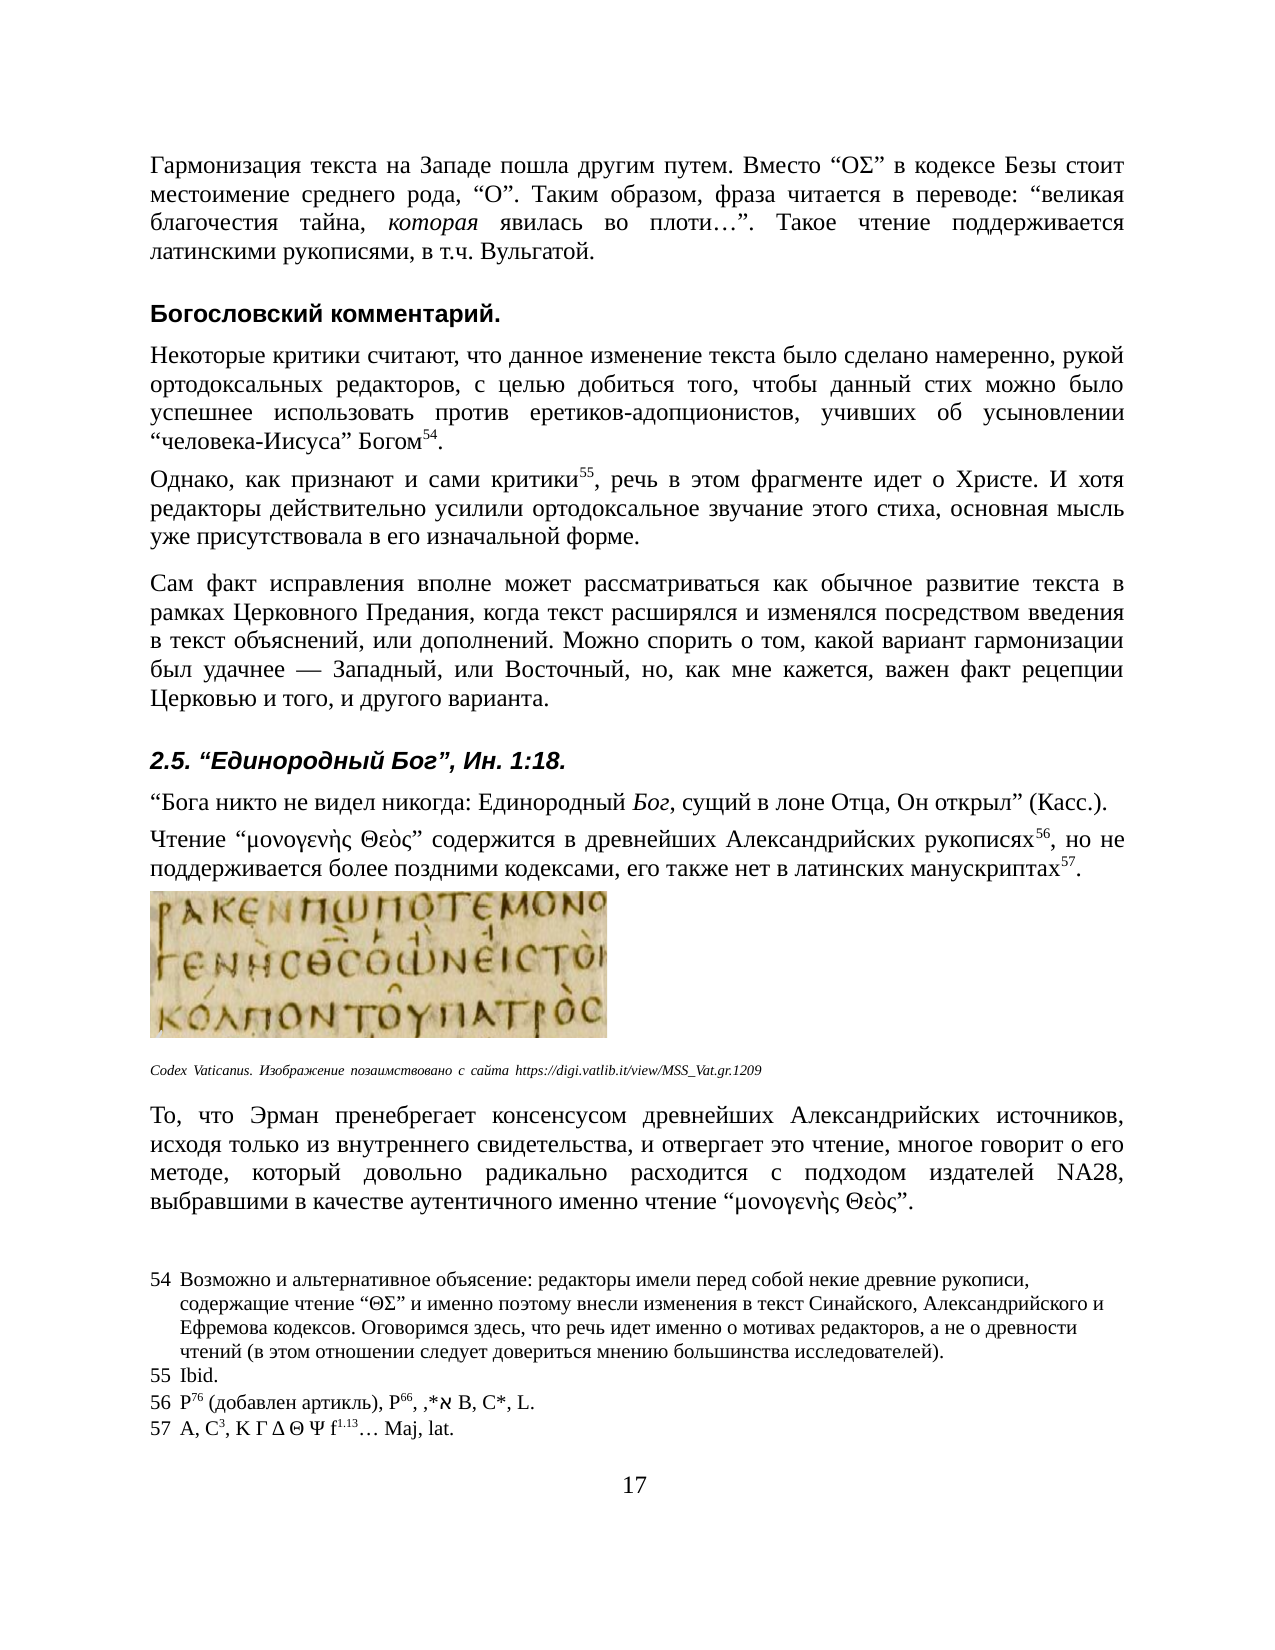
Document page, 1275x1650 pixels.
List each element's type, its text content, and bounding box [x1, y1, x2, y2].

text Однако, как признают и сами критики, речь в этом фрагменте идет о Христе. И хотя редакторы действительно усилили ортодоксальное звучание этого стиха, основная мысль уже присутствовала в его изначальной форме. [150, 464, 1125, 550]
text То, что Эрман пренебрегает консенсусом древнейших Александрийских источников, исходя только из внутреннего свидетельства, и отвергает это чтение, многое говорит о его методе, который довольно радикально расходится с подходом издателей NA28, выбравшими в качестве аутентичного именно чтение “μονογενὴς Θεὸς”. [150, 1100, 1125, 1215]
picture [150, 891, 608, 1038]
text P76 (добавлен артикль), P66, ,*א B, C*, L. [150, 1387, 1125, 1416]
text Ibid. [150, 1363, 1125, 1387]
text Чтение “μονογενὴς Θεὸς” содержится в древнейших Александрийских рукописях, но не поддерживается более поздними кодексами, его также нет в латинских манускриптах. [150, 824, 1125, 882]
subtitle Богословский комментарий. [150, 299, 1125, 327]
text Codex Vaticanus. Изображение позаимствовано с сайта https://digi.vatlib.it/view/MSS_Vat.gr.1209 [150, 1050, 1125, 1078]
text “Бога никто не видел никогда: Единородный Бог, сущий в лоне Отца, Он открыл” (Касс.). [150, 787, 1125, 816]
text Некоторые критики считают, что данное изменение текста было сделано намеренно, рукой ортодоксальных редакторов, с целью добиться того, чтобы данный стих можно было успешнее использовать против еретиков-адопционистов, учивших об усыновлении “человека-Иисуса” Богом. [150, 340, 1125, 455]
text A, C3, K Γ Δ Θ Ψ f1.13… Maj, lat. [150, 1416, 1125, 1440]
text Возможно и альтернативное объясение: редакторы имели перед собой некие древние рукописи, содержащие чтение “ΘΣ” и именно поэтому внесли изменения в текст Синайского, Александрийского и Ефремова кодексов. Оговоримся здесь, что речь идет именно о мотивах редакторов, а не о древности чтений (в этом отношении следует довериться мнению большинства исследователей). [150, 1267, 1125, 1363]
subtitle 2.5. “Единородный Бог”, Ин. 1:18. [150, 746, 1125, 774]
text Сам факт исправления вполне может рассматриваться как обычное развитие текста в рамках Церковного Предания, когда текст расширялся и изменялся посредством введения в текст объяснений, или дополнений. Можно спорить о том, какой вариант гармонизации был удачнее — Западный, или Восточный, но, как мне кажется, важен факт рецепции Церковью и того, и другого варианта. [150, 568, 1125, 712]
text Гармонизация текста на Западе пошла другим путем. Вместо “ΟΣ” в кодексе Безы стоит местоимение среднего рода, “Ο”. Таким образом, фраза читается в переводе: “великая благочестия тайна, которая явилась во плоти…”. Такое чтение поддерживается латинскими рукописями, в т.ч. Вульгатой. [150, 150, 1125, 265]
